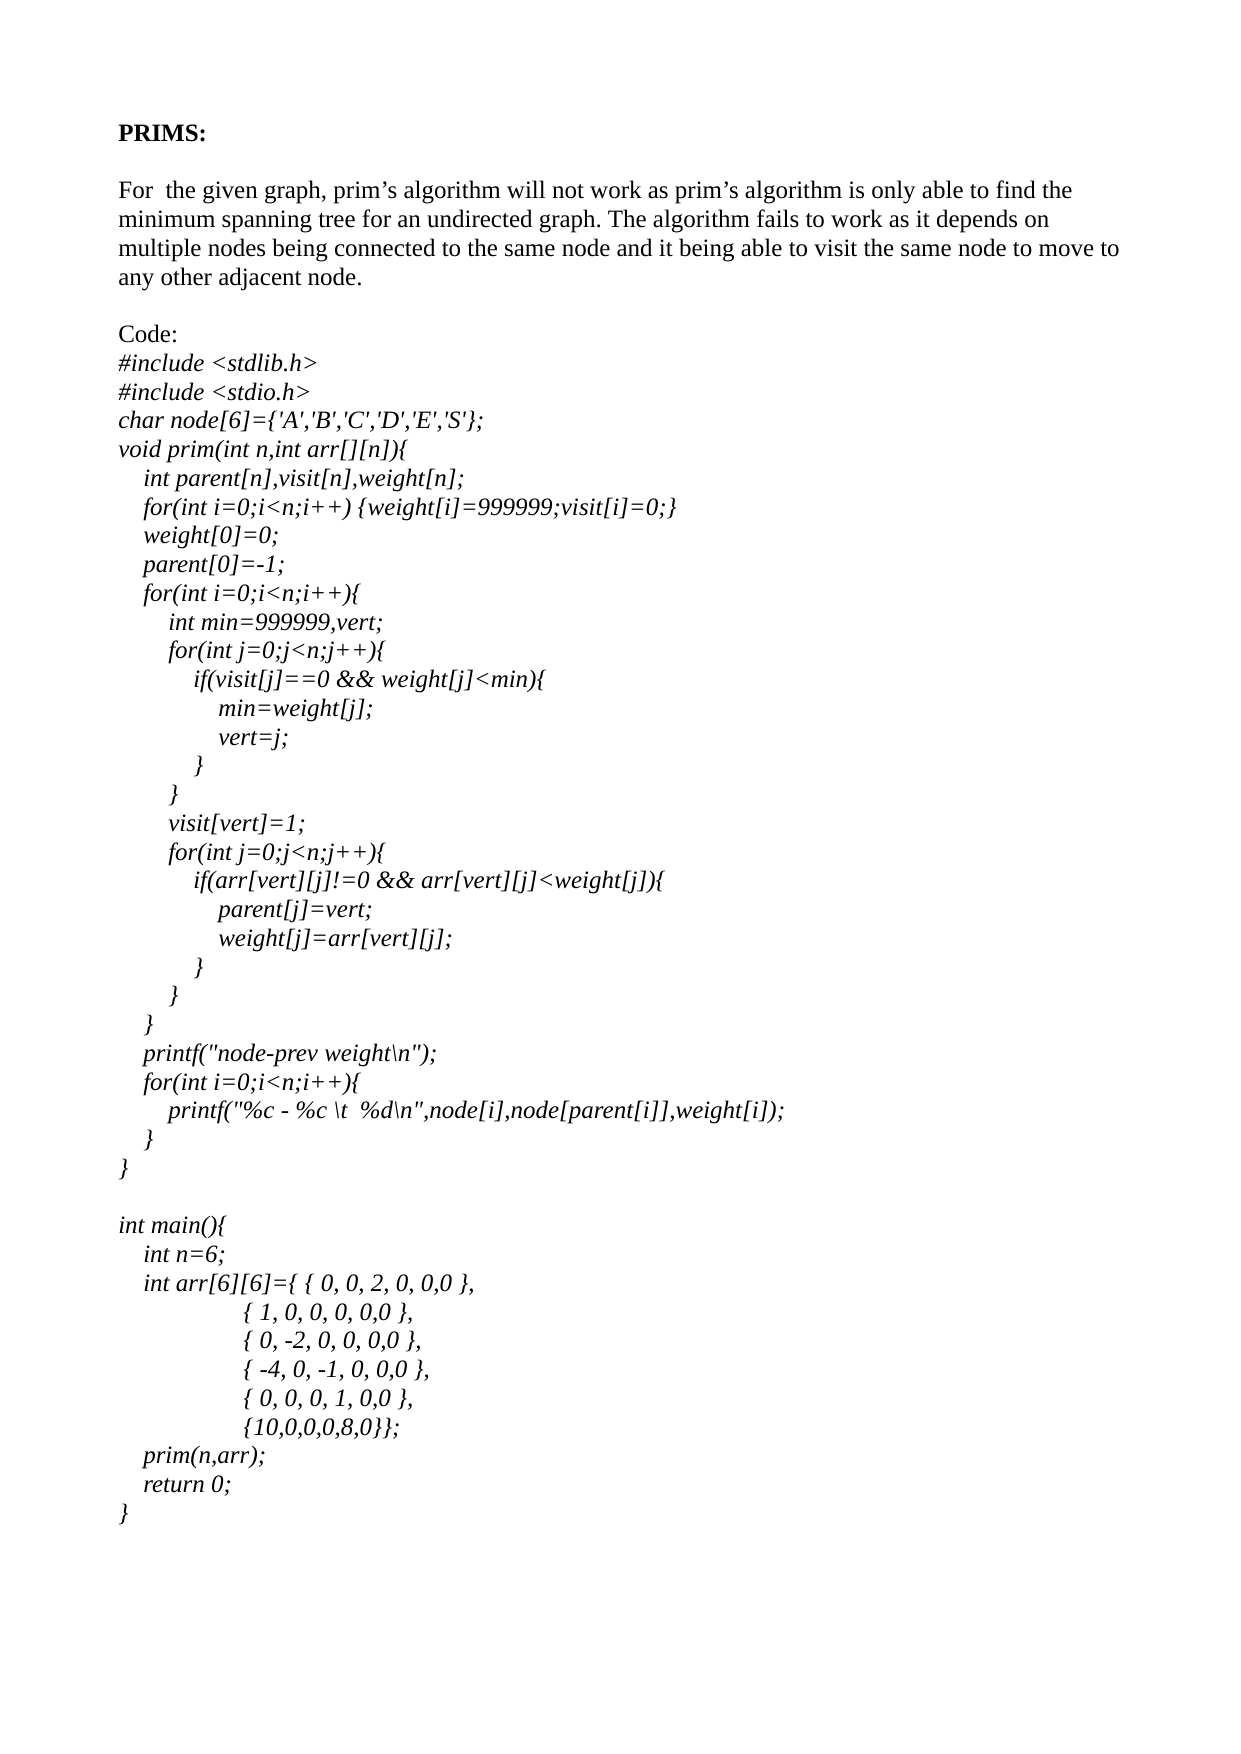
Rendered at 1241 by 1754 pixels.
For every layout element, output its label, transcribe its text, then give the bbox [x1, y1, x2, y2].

text char node[6]={'A','B','C','D','E','S'}; [118, 406, 1122, 434]
text } [118, 1498, 1122, 1527]
text parent[0]=-1; [118, 549, 1122, 578]
text { -4, 0, -1, 0, 0,0 }, [118, 1354, 1122, 1383]
text printf("node-prev weight\n"); [118, 1038, 1122, 1067]
text weight[0]=0; [118, 521, 1122, 549]
text PRIMS: [118, 118, 1122, 147]
text int n=6; [118, 1239, 1122, 1268]
text #include <stdio.h> [118, 377, 1122, 406]
text } [118, 1124, 1122, 1153]
text { 0, -2, 0, 0, 0,0 }, [118, 1326, 1122, 1354]
text int parent[n],visit[n],weight[n]; [118, 463, 1122, 492]
text for(int j=0;j<n;j++){ [118, 837, 1122, 866]
text int main(){ [118, 1211, 1122, 1239]
text weight[j]=arr[vert][j]; [118, 923, 1122, 952]
text } [118, 751, 1122, 779]
text return 0; [118, 1469, 1122, 1498]
text {10,0,0,0,8,0}}; [118, 1412, 1122, 1441]
text min=weight[j]; [118, 693, 1122, 722]
text } [118, 981, 1122, 1009]
text For the given graph, prim’s algorithm will not work as prim’s algorithm is only able to find the minimum spanning tree for an undirected graph. The algorithm fails to work as it depends on multiple nodes being connected to the same node and it being able to visit the same node to move to any other adjacent node. [118, 176, 1122, 291]
text } [118, 1009, 1122, 1038]
text } [118, 779, 1122, 808]
text int min=999999,vert; [118, 607, 1122, 636]
text } [118, 1153, 1122, 1182]
text void prim(int n,int arr[][n]){ [118, 434, 1122, 463]
text visit[vert]=1; [118, 808, 1122, 837]
text if(arr[vert][j]!=0 && arr[vert][j]<weight[j]){ [118, 866, 1122, 894]
text parent[j]=vert; [118, 894, 1122, 923]
text if(visit[j]==0 && weight[j]<min){ [118, 664, 1122, 693]
text printf("%c - %c \t %d\n",node[i],node[parent[i]],weight[i]); [118, 1096, 1122, 1124]
text vert=j; [118, 722, 1122, 751]
text { 1, 0, 0, 0, 0,0 }, [118, 1297, 1122, 1326]
text for(int i=0;i<n;i++) {weight[i]=999999;visit[i]=0;} [118, 492, 1122, 521]
text for(int j=0;j<n;j++){ [118, 636, 1122, 664]
text } [118, 952, 1122, 981]
text int arr[6][6]={ { 0, 0, 2, 0, 0,0 }, [118, 1268, 1122, 1297]
text { 0, 0, 0, 1, 0,0 }, [118, 1383, 1122, 1412]
text for(int i=0;i<n;i++){ [118, 578, 1122, 607]
text #include <stdlib.h> [118, 348, 1122, 377]
text for(int i=0;i<n;i++){ [118, 1067, 1122, 1096]
text prim(n,arr); [118, 1441, 1122, 1469]
text Code: [118, 319, 1122, 348]
